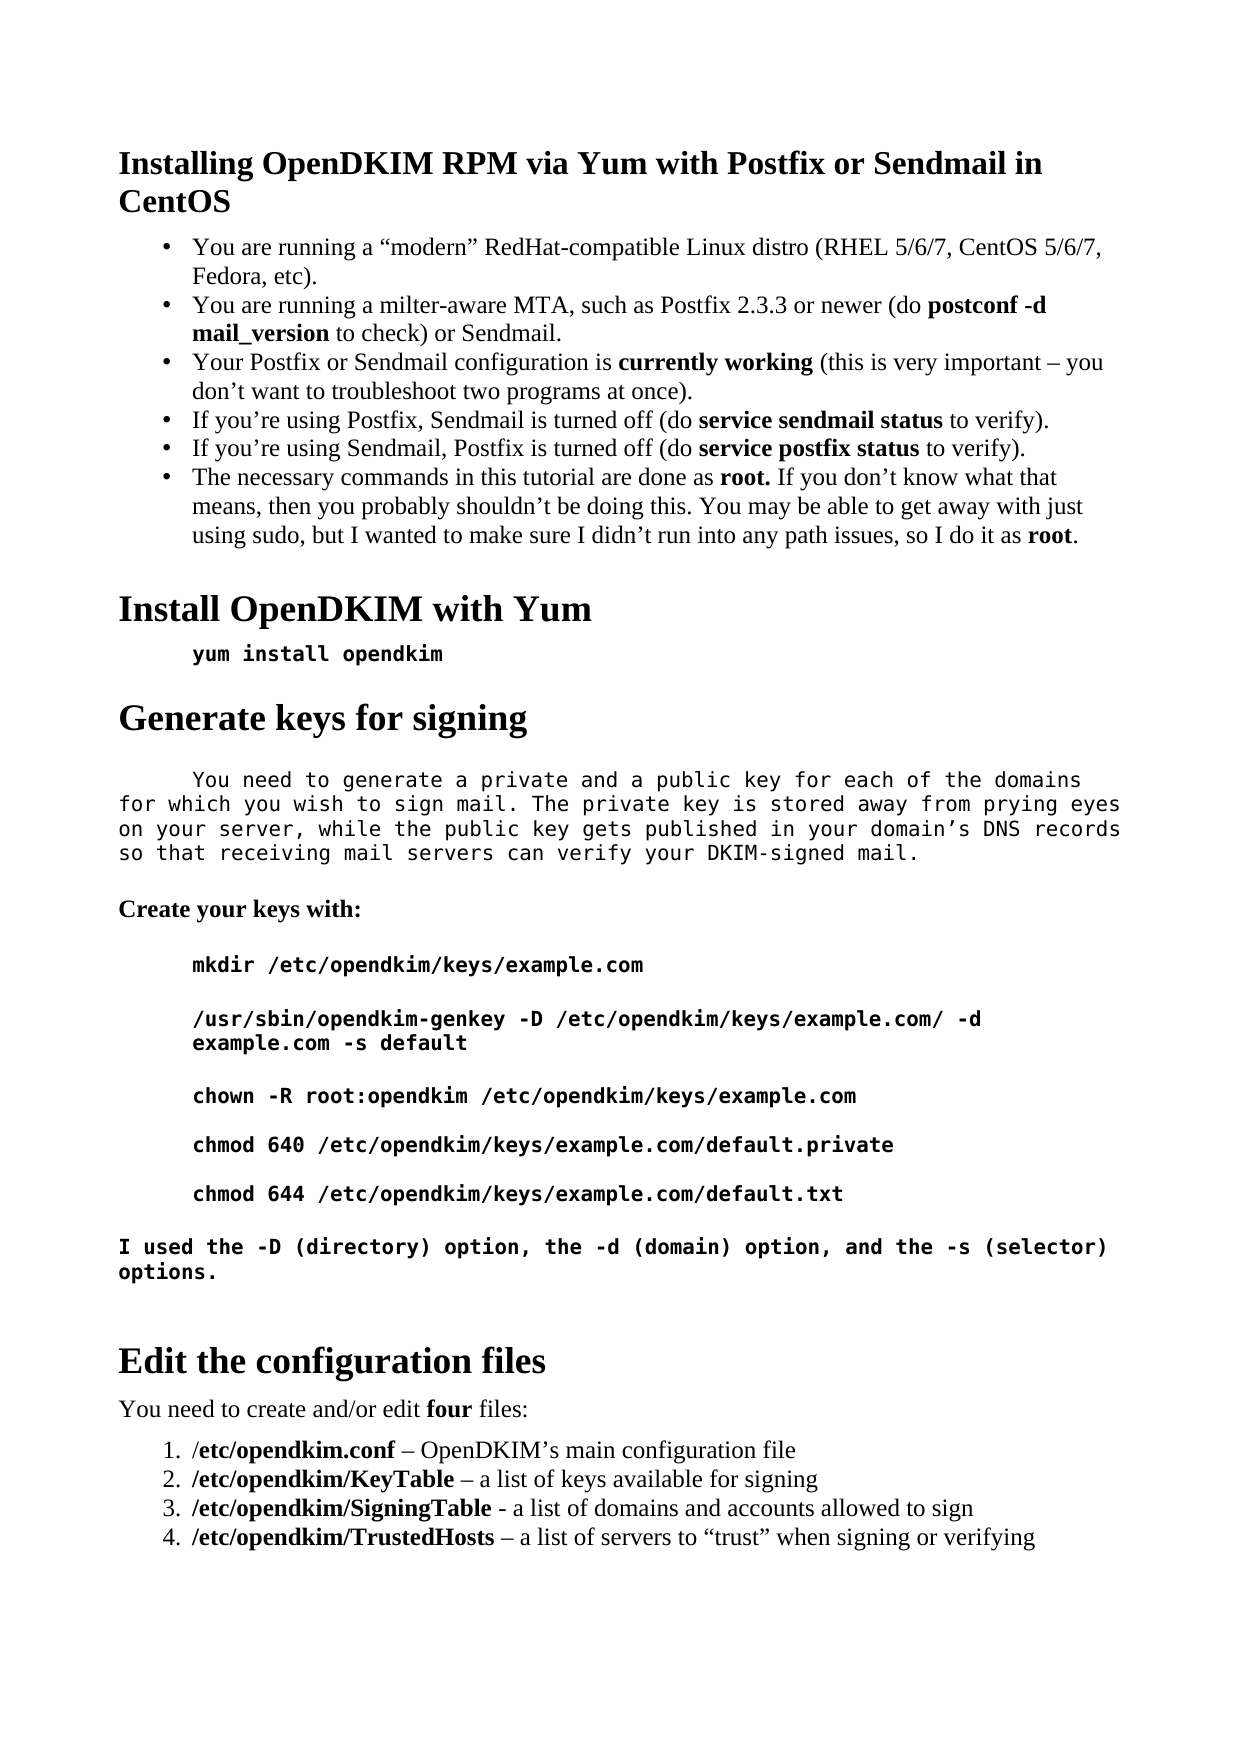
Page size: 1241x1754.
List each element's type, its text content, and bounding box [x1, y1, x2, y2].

list /etc/opendkim/SigningTable - a list of domains and accounts allowed to sign [162, 1493, 1122, 1522]
list If you’re using Postfix, Sendmail is turned off (do service sendmail status to verify). [162, 405, 1122, 433]
list /etc/opendkim.conf – OpenDKIM’s main configuration file [162, 1435, 1122, 1464]
text You need to generate a private and a public key for each of the domains for which you wish to sign mail. The private key is stored away from prying eyes on your server, while the public key gets published in your domain’s DNS records so that receiving mail servers can verify your DKIM-signed mail. [118, 768, 1122, 865]
subtitle Installing OpenDKIM RPM via Yum with Postfix or Sendmail in CentOS [118, 143, 1122, 220]
subtitle Generate keys for signing [118, 695, 1122, 738]
subtitle Edit the configuration files [118, 1338, 1122, 1382]
text Create your keys with: [118, 894, 1122, 923]
list If you’re using Sendmail, Postfix is turned off (do service postfix status to verify). [162, 433, 1122, 462]
text You need to create and/or edit four files: [118, 1394, 1122, 1423]
text yum install opendkim [118, 642, 1122, 666]
text chmod 640 /etc/opendkim/keys/example.com/default.private [118, 1133, 1122, 1157]
text chown -R root:opendkim /etc/opendkim/keys/example.com [118, 1084, 1122, 1109]
text mkdir /etc/opendkim/keys/example.com [118, 953, 1122, 977]
list /etc/opendkim/TrustedHosts – a list of servers to “trust” when signing or verifying [162, 1522, 1122, 1550]
list You are running a “modern” RedHat-compatible Linux distro (RHEL 5/6/7, CentOS 5/6/7, Fedora, etc). [162, 232, 1122, 290]
list You are running a milter-aware MTA, such as Postfix 2.3.3 or newer (do postconf -d mail_version to check) or Sendmail. [162, 290, 1122, 347]
text I used the -D (directory) option, the -d (domain) option, and the -s (selector) options. [118, 1235, 1122, 1284]
list Your Postfix or Sendmail configuration is currently working (this is very important – you don’t want to troubleshoot two programs at once). [162, 347, 1122, 405]
list The necessary commands in this tutorial are done as root. If you don’t know what that means, then you probably shouldn’t be doing this. You may be able to get away with just using sudo, but I wanted to make sure I didn’t run into any path issues, so I do it as root. [162, 462, 1122, 548]
text chmod 644 /etc/opendkim/keys/example.com/default.txt [118, 1182, 1122, 1206]
list /etc/opendkim/KeyTable – a list of keys available for signing [162, 1464, 1122, 1493]
subtitle Install OpenDKIM with Yum [118, 586, 1122, 629]
text /usr/sbin/opendkim-genkey -D /etc/opendkim/keys/example.com/ -d example.com -s default [118, 1007, 1122, 1055]
